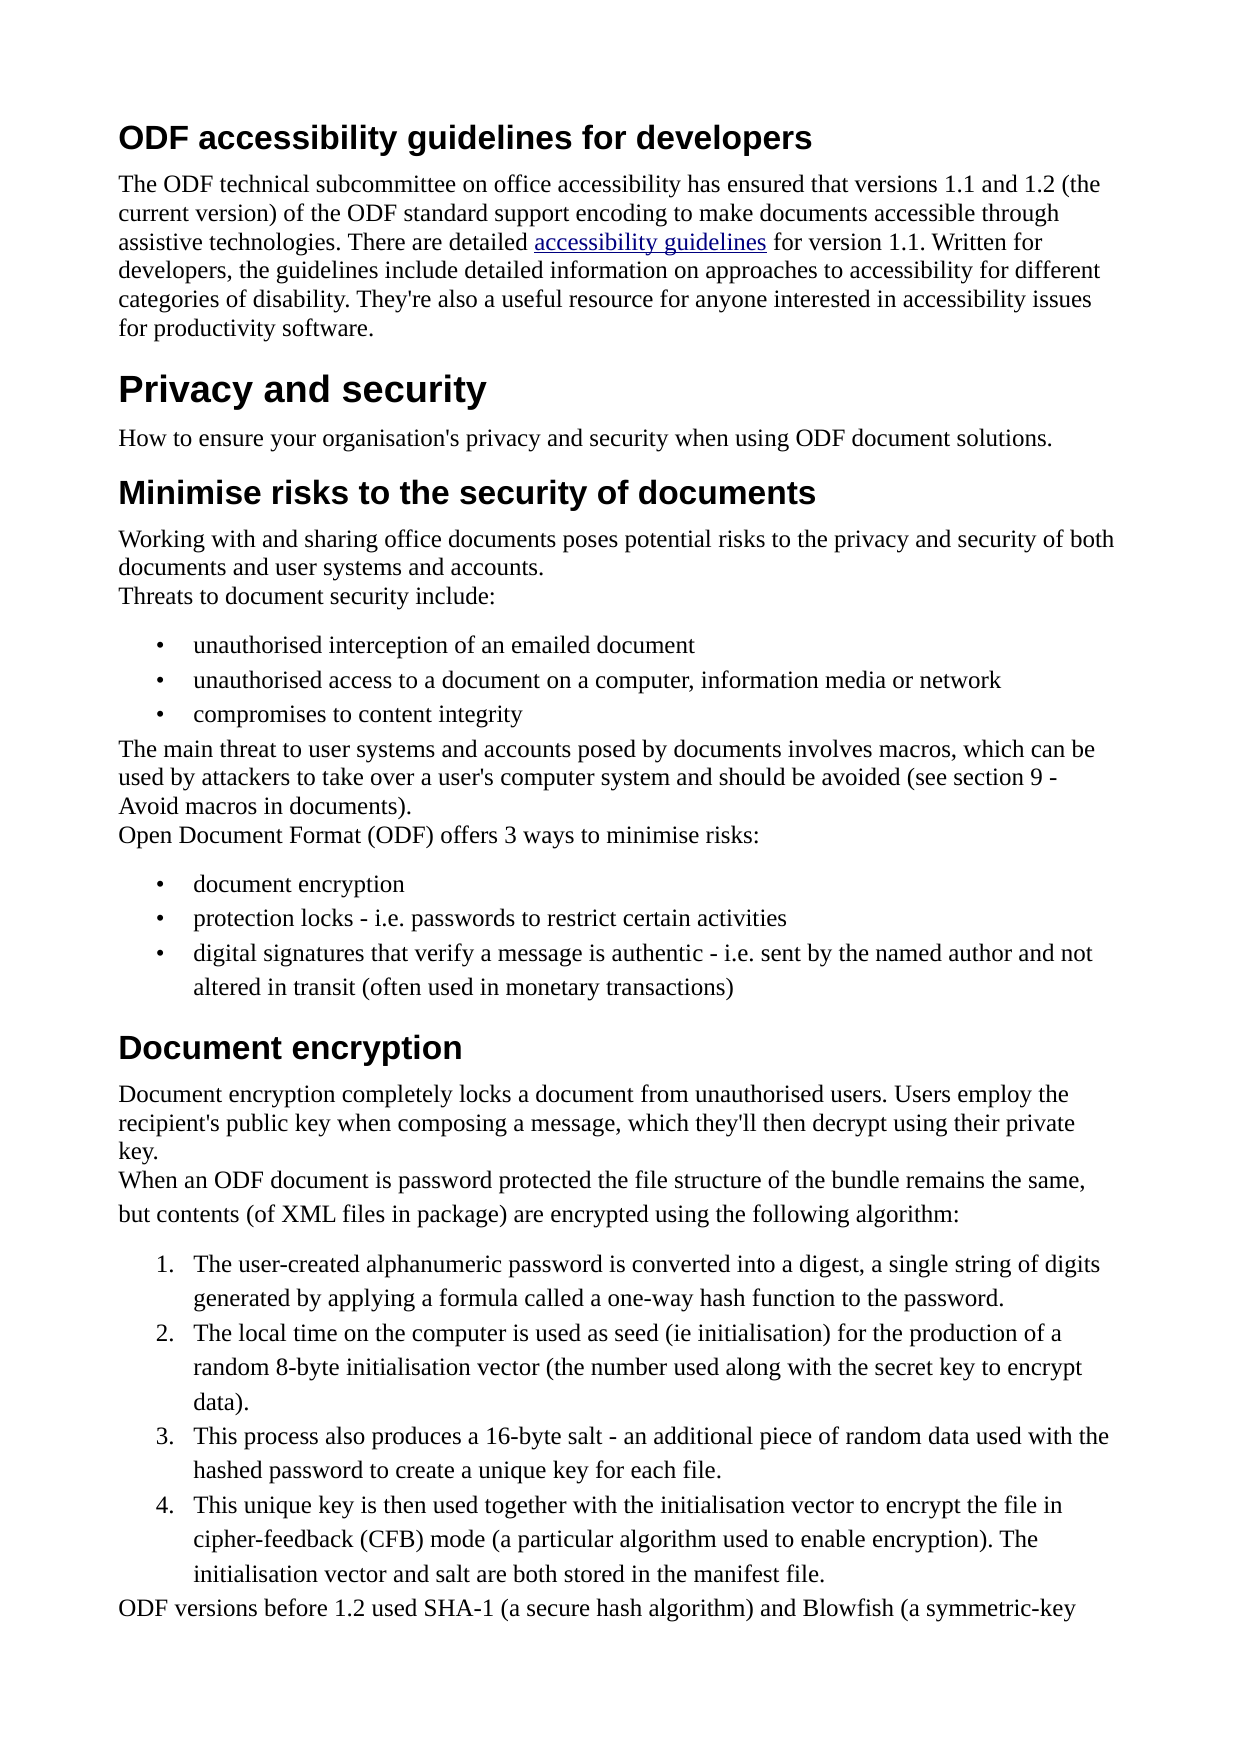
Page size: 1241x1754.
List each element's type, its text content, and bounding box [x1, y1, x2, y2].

list This unique key is then used together with the initialisation vector to encrypt the file in cipher-feedback (CFB) mode (a particular algorithm used to enable encryption). The initialisation vector and salt are both stored in the manifest file. [156, 1490, 1122, 1588]
list unauthorised access to a document on a computer, information media or network [156, 665, 1122, 693]
subtitle Minimise risks to the security of documents [118, 472, 1122, 511]
text Open Document Format (ODF) offers 3 ways to minimise risks: [118, 820, 1122, 849]
list The user-created alphanumeric password is converted into a digest, a single string of digits generated by applying a formula called a one-way hash function to the password. [156, 1249, 1122, 1312]
list compromises to content integrity [156, 699, 1122, 728]
text How to ensure your organisation's privacy and security when using ODF document solutions. [118, 423, 1122, 452]
text When an ODF document is password protected the file structure of the bundle remains the same, but contents (of XML files in package) are encrypted using the following algorithm: [118, 1165, 1122, 1228]
list unauthorised interception of an emailed document [156, 630, 1122, 659]
list digital signatures that verify a message is authentic - i.e. sent by the named author and not altered in transit (often used in monetary transactions) [156, 938, 1122, 1001]
subtitle Document encryption [118, 1028, 1122, 1066]
subtitle ODF accessibility guidelines for developers [118, 118, 1122, 157]
list The local time on the computer is used as seed (ie initialisation) for the production of a random 8-byte initialisation vector (the number used along with the secret key to encrypt data). [156, 1318, 1122, 1415]
subtitle Privacy and security [118, 367, 1122, 410]
text Threats to document security include: [118, 581, 1122, 610]
text The main threat to user systems and accounts posed by documents involves macros, which can be used by attackers to take over a user's computer system and should be avoided (see section 9 - Avoid macros in documents). [118, 734, 1122, 820]
list document encryption [156, 869, 1122, 898]
text ODF versions before 1.2 used SHA-1 (a secure hash algorithm) and Blowfish (a symmetric-key [118, 1593, 1122, 1622]
text The ODF technical subcommittee on office accessibility has ensured that versions 1.1 and 1.2 (the current version) of the ODF standard support encoding to make documents accessible through assistive technologies. There are detailed accessibility guidelines for version 1.1. Written for developers, the guidelines include detailed information on approaches to accessibility for different categories of disability. They're also a useful resource for anyone interested in accessibility issues for productivity software. [118, 169, 1122, 342]
list protection locks - i.e. passwords to restrict certain activities [156, 903, 1122, 932]
list This process also produces a 16-byte salt - an additional piece of random data used with the hashed password to create a unique key for each file. [156, 1421, 1122, 1484]
text Document encryption completely locks a document from unauthorised users. Users employ the recipient's public key when composing a message, which they'll then decrypt using their private key. [118, 1079, 1122, 1165]
text Working with and sharing office documents poses potential risks to the privacy and security of both documents and user systems and accounts. [118, 524, 1122, 581]
